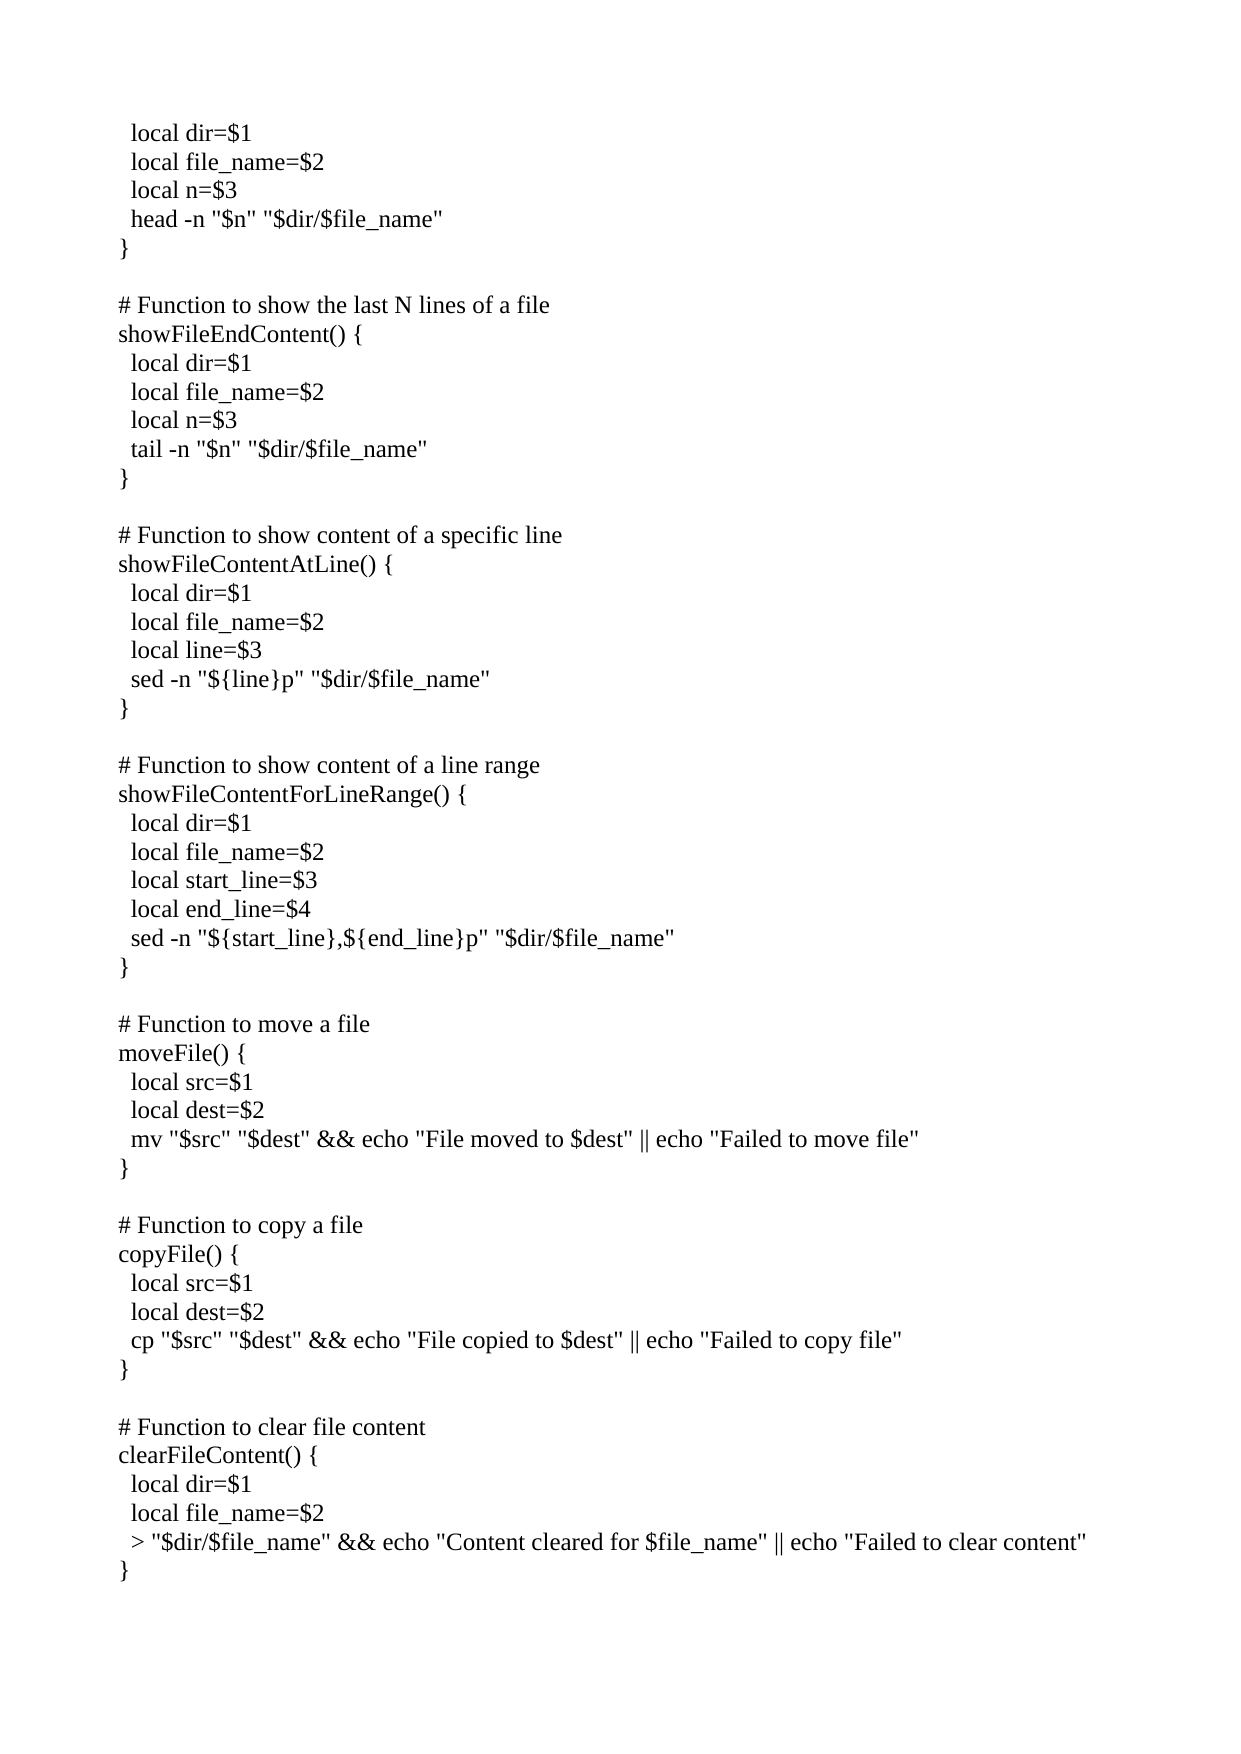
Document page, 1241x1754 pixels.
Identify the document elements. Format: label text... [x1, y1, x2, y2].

text local file_name=$2 [118, 1498, 1122, 1527]
text local dest=$2 [118, 1297, 1122, 1326]
text # Function to copy a file [118, 1211, 1122, 1239]
text showFileEndContent() { [118, 319, 1122, 348]
text copyFile() { [118, 1239, 1122, 1268]
text tail -n "$n" "$dir/$file_name" [118, 434, 1122, 463]
text local file_name=$2 [118, 147, 1122, 176]
text showFileContentAtLine() { [118, 549, 1122, 578]
text # Function to clear file content [118, 1412, 1122, 1441]
text local dir=$1 [118, 578, 1122, 607]
text } [118, 233, 1122, 262]
text # Function to show content of a line range [118, 751, 1122, 779]
text } [118, 1153, 1122, 1182]
text # Function to show content of a specific line [118, 521, 1122, 549]
text local dir=$1 [118, 808, 1122, 837]
text local n=$3 [118, 176, 1122, 204]
text local n=$3 [118, 406, 1122, 434]
text local line=$3 [118, 636, 1122, 664]
text } [118, 1354, 1122, 1383]
text local dir=$1 [118, 1469, 1122, 1498]
text # Function to show the last N lines of a file [118, 291, 1122, 319]
text local dir=$1 [118, 348, 1122, 377]
text } [118, 693, 1122, 722]
text local start_line=$3 [118, 866, 1122, 894]
text local dir=$1 [118, 118, 1122, 147]
text head -n "$n" "$dir/$file_name" [118, 204, 1122, 233]
text local file_name=$2 [118, 607, 1122, 636]
text sed -n "${start_line},${end_line}p" "$dir/$file_name" [118, 923, 1122, 952]
text > "$dir/$file_name" && echo "Content cleared for $file_name" || echo "Failed to clear content" [118, 1527, 1122, 1556]
text local file_name=$2 [118, 377, 1122, 406]
text } [118, 1556, 1122, 1584]
text local dest=$2 [118, 1096, 1122, 1124]
text showFileContentForLineRange() { [118, 779, 1122, 808]
text } [118, 463, 1122, 492]
text local file_name=$2 [118, 837, 1122, 866]
text sed -n "${line}p" "$dir/$file_name" [118, 664, 1122, 693]
text local src=$1 [118, 1067, 1122, 1096]
text # Function to move a file [118, 1009, 1122, 1038]
text moveFile() { [118, 1038, 1122, 1067]
text local src=$1 [118, 1268, 1122, 1297]
text cp "$src" "$dest" && echo "File copied to $dest" || echo "Failed to copy file" [118, 1326, 1122, 1354]
text mv "$src" "$dest" && echo "File moved to $dest" || echo "Failed to move file" [118, 1124, 1122, 1153]
text clearFileContent() { [118, 1441, 1122, 1469]
text } [118, 952, 1122, 981]
text local end_line=$4 [118, 894, 1122, 923]
